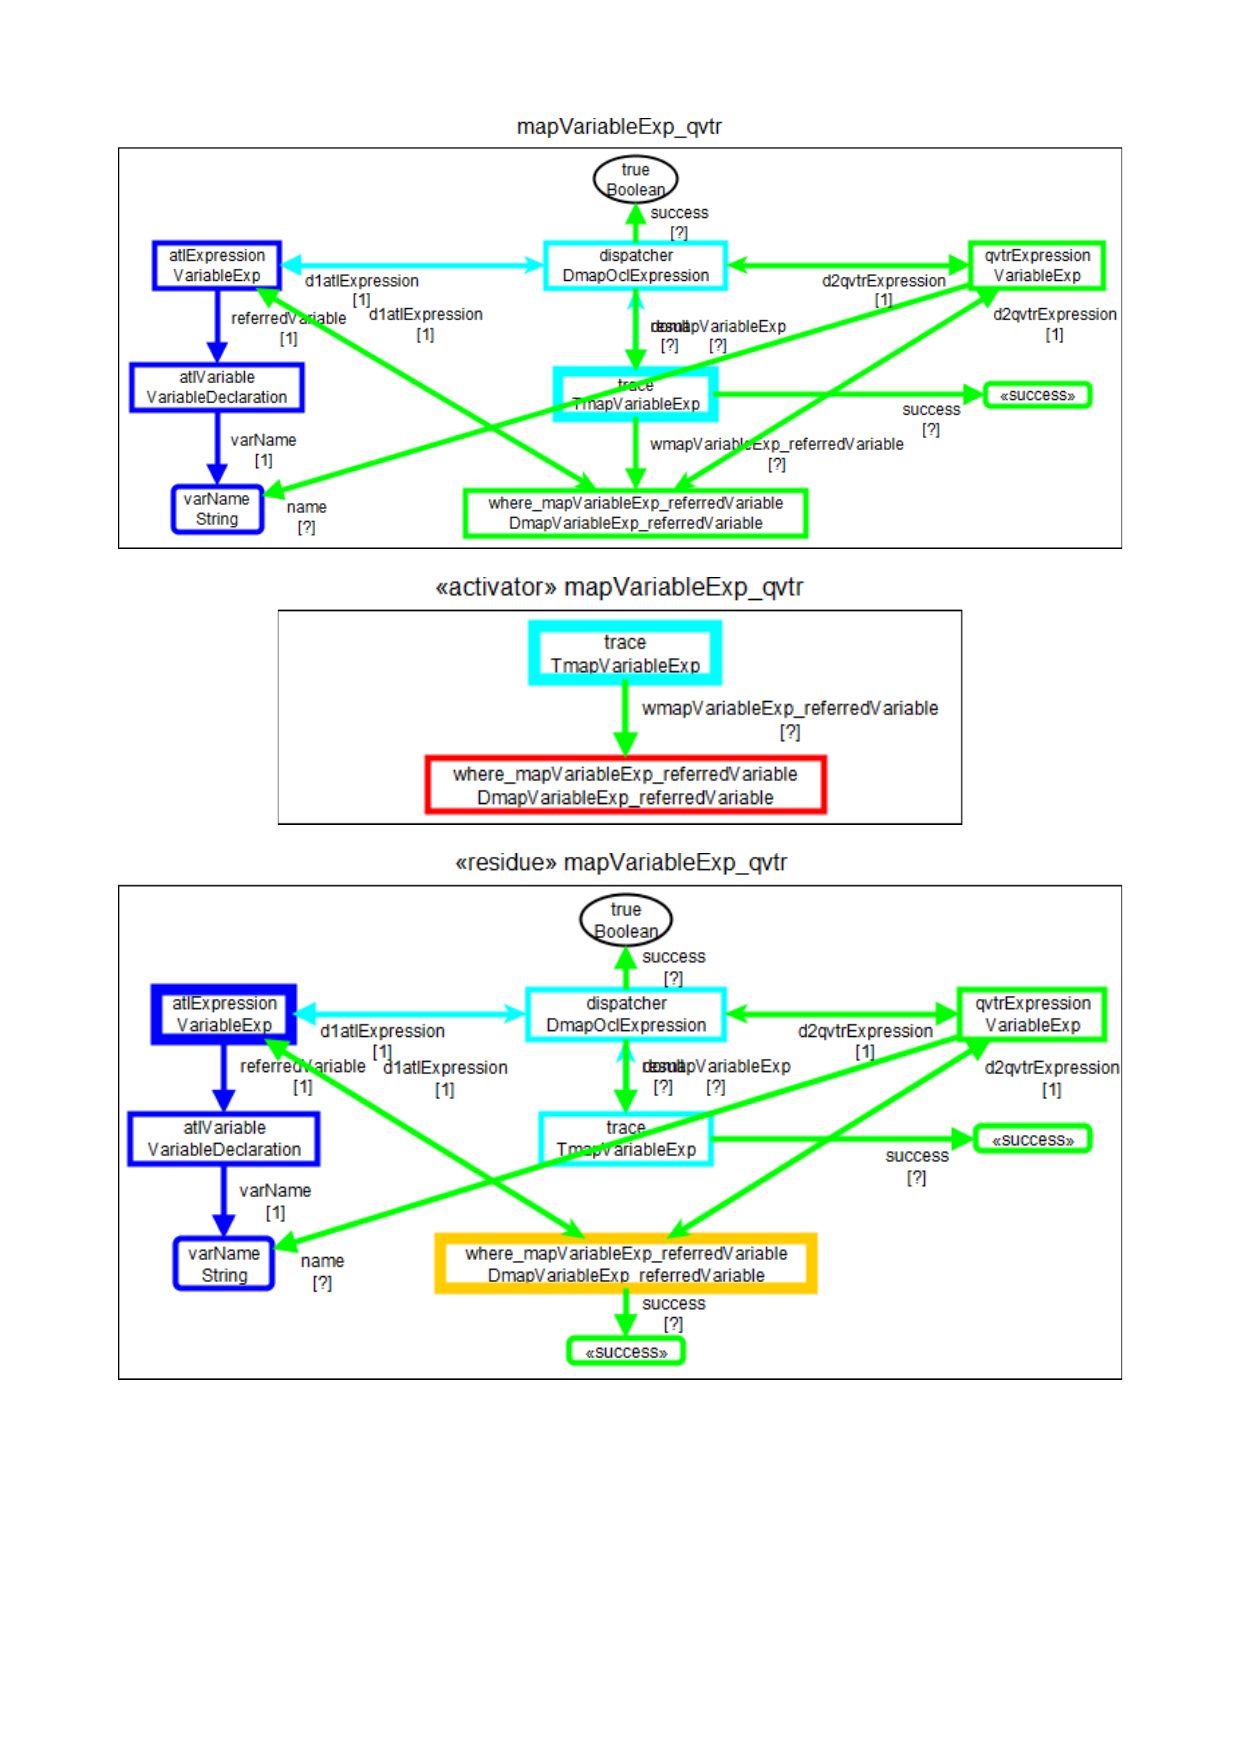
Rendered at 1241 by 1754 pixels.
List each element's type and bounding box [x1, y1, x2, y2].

picture [277, 577, 963, 825]
picture [118, 853, 1123, 1380]
picture [118, 118, 1123, 549]
